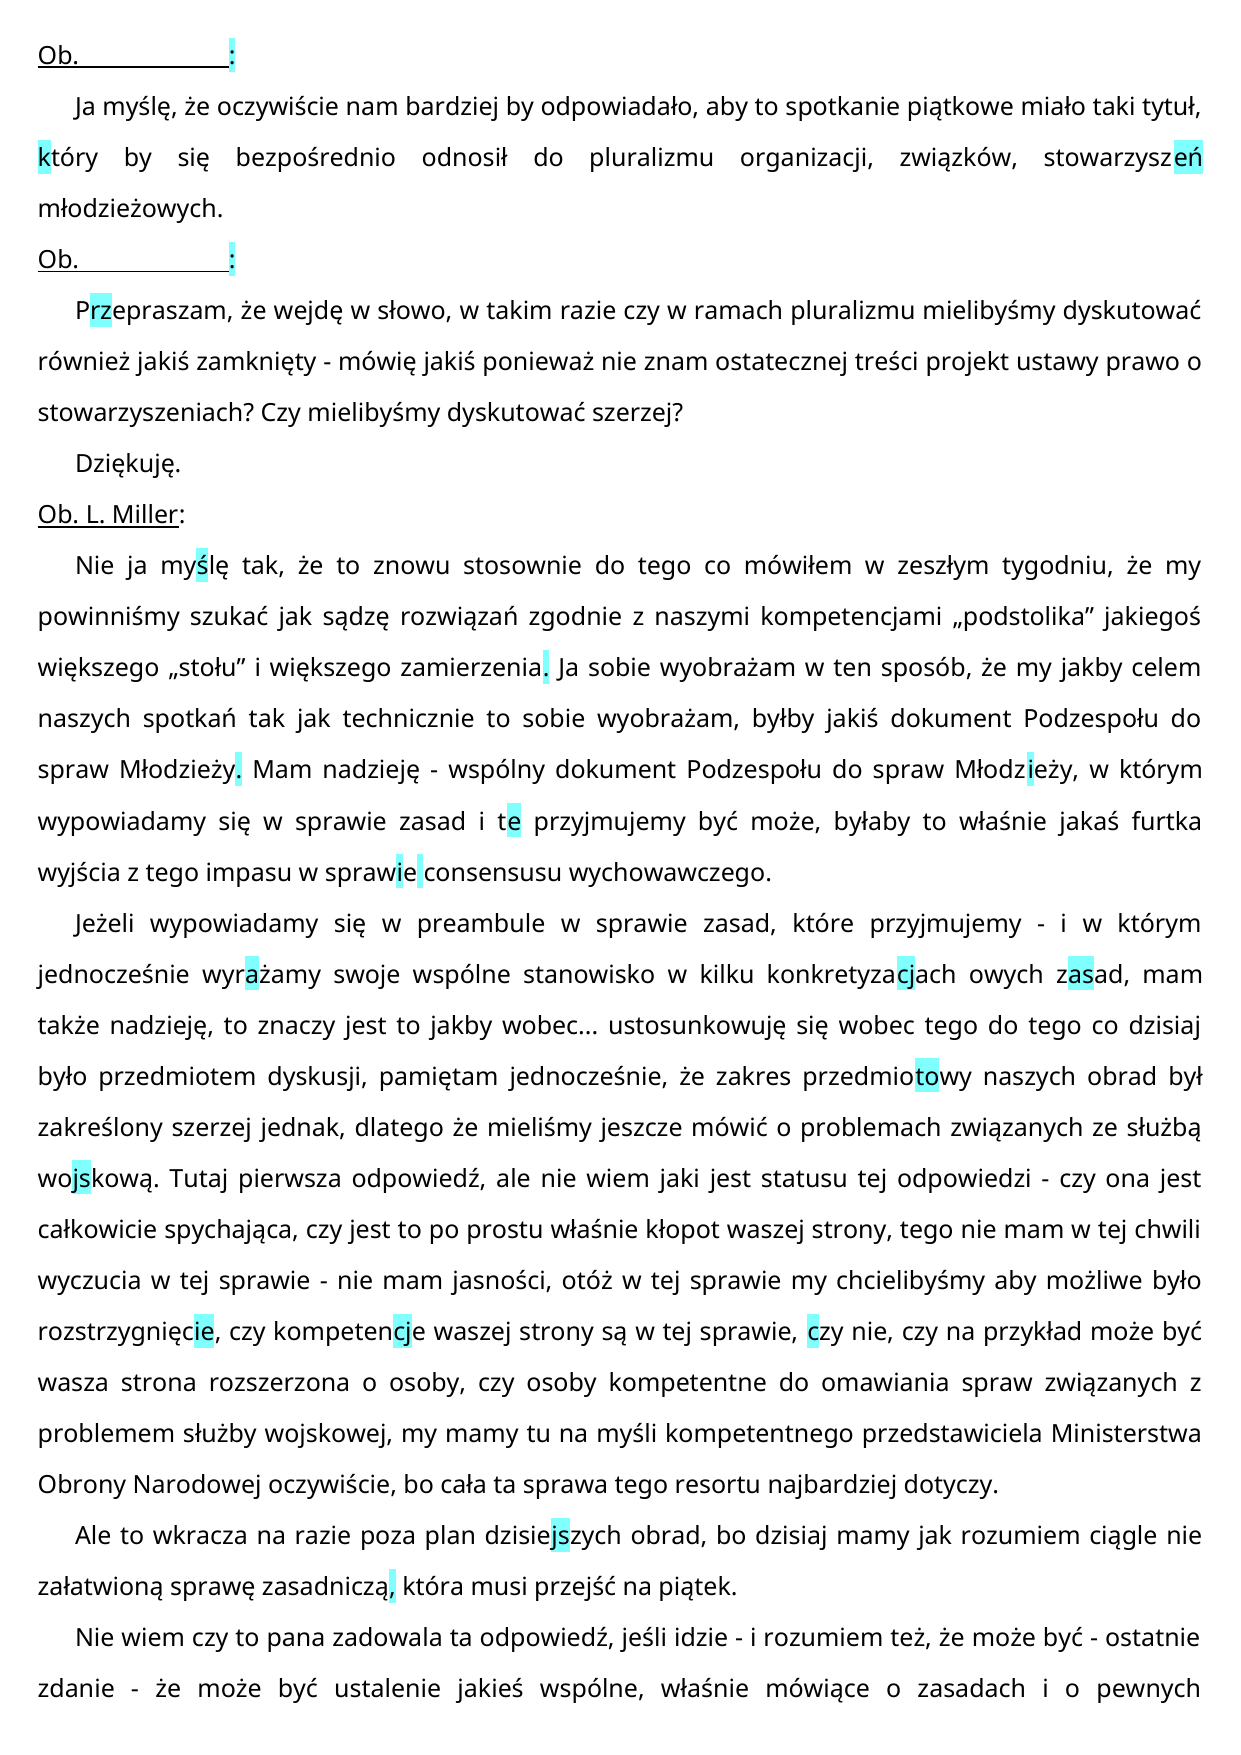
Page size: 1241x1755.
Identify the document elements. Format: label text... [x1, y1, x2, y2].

text Ob. L. Miller: [37, 497, 1203, 531]
text Ob. : [37, 37, 1203, 72]
text Nie ja myślę tak, że to znowu stosownie do tego co mówiłem w zeszłym tygodniu, że my powinniśmy szukać jak sądzę rozwiązań zgodnie z naszymi kompetencjami „podstolika” jakiegoś większego „stołu” i większego zamierzenia. Ja sobie wyobrażam w ten sposób, że my jakby celem naszych spotkań tak jak technicznie to sobie wyobrażam, byłby jakiś dokument Podzespołu do spraw Młodzieży. Mam nadzieję - wspólny dokument Podzespołu do spraw Młodzieży, w którym wypowiadamy się w sprawie zasad i te przyjmujemy być może, byłaby to właśnie jakaś furtka wyjścia z tego impasu w sprawie consensusu wychowawczego. [37, 548, 1203, 888]
text Ja myślę, że oczywiście nam bardziej by odpowiadało, aby to spotkanie piątkowe miało taki tytuł, który by się bezpośrednio odnosił do pluralizmu organizacji, związków, stowarzyszeń młodzieżowych. [37, 88, 1203, 225]
text Ale to wkracza na razie poza plan dzisiejszych obrad, bo dzisiaj mamy jak rozumiem ciągle nie załatwioną sprawę zasadniczą, która musi przejść na piątek. [37, 1518, 1203, 1603]
text Ob. : [37, 242, 1203, 276]
text Jeżeli wypowiadamy się w preambule w sprawie zasad, które przyjmujemy - i w którym jednocześnie wyrażamy swoje wspólne stanowisko w kilku konkretyzacjach owych zasad, mam także nadzieję, to znaczy jest to jakby wobec... ustosunkowuję się wobec tego do tego co dzisiaj było przedmiotem dyskusji, pamiętam jednocześnie, że zakres przedmiotowy naszych obrad był zakreślony szerzej jednak, dlatego że mieliśmy jeszcze mówić o problemach związanych ze służbą wojskową. Tutaj pierwsza odpowiedź, ale nie wiem jaki jest statusu tej odpowiedzi - czy ona jest całkowicie spychająca, czy jest to po prostu właśnie kłopot waszej strony, tego nie mam w tej chwili wyczucia w tej sprawie - nie mam jasności, otóż w tej sprawie my chcielibyśmy aby możliwe było rozstrzygnięcie, czy kompetencje waszej strony są w tej sprawie, czy nie, czy na przykład może być wasza strona rozszerzona o osoby, czy osoby kompetentne do omawiania spraw związanych z problemem służby wojskowej, my mamy tu na myśli kompetentnego przedstawiciela Ministerstwa Obrony Narodowej oczywiście, bo cała ta sprawa tego resortu najbardziej dotyczy. [37, 905, 1203, 1501]
text Dziękuję. [37, 446, 1203, 480]
text Przepraszam, że wejdę w słowo, w takim razie czy w ramach pluralizmu mielibyśmy dyskutować również jakiś zamknięty - mówię jakiś ponieważ nie znam ostatecznej treści projekt ustawy prawo o stowarzyszeniach? Czy mielibyśmy dyskutować szerzej? [37, 293, 1203, 429]
text Nie wiem czy to pana zadowala ta odpowiedź, jeśli idzie - i rozumiem też, że może być - ostatnie zdanie - że może być ustalenie jakieś wspólne, właśnie mówiące o zasadach i o pewnych [37, 1620, 1203, 1705]
